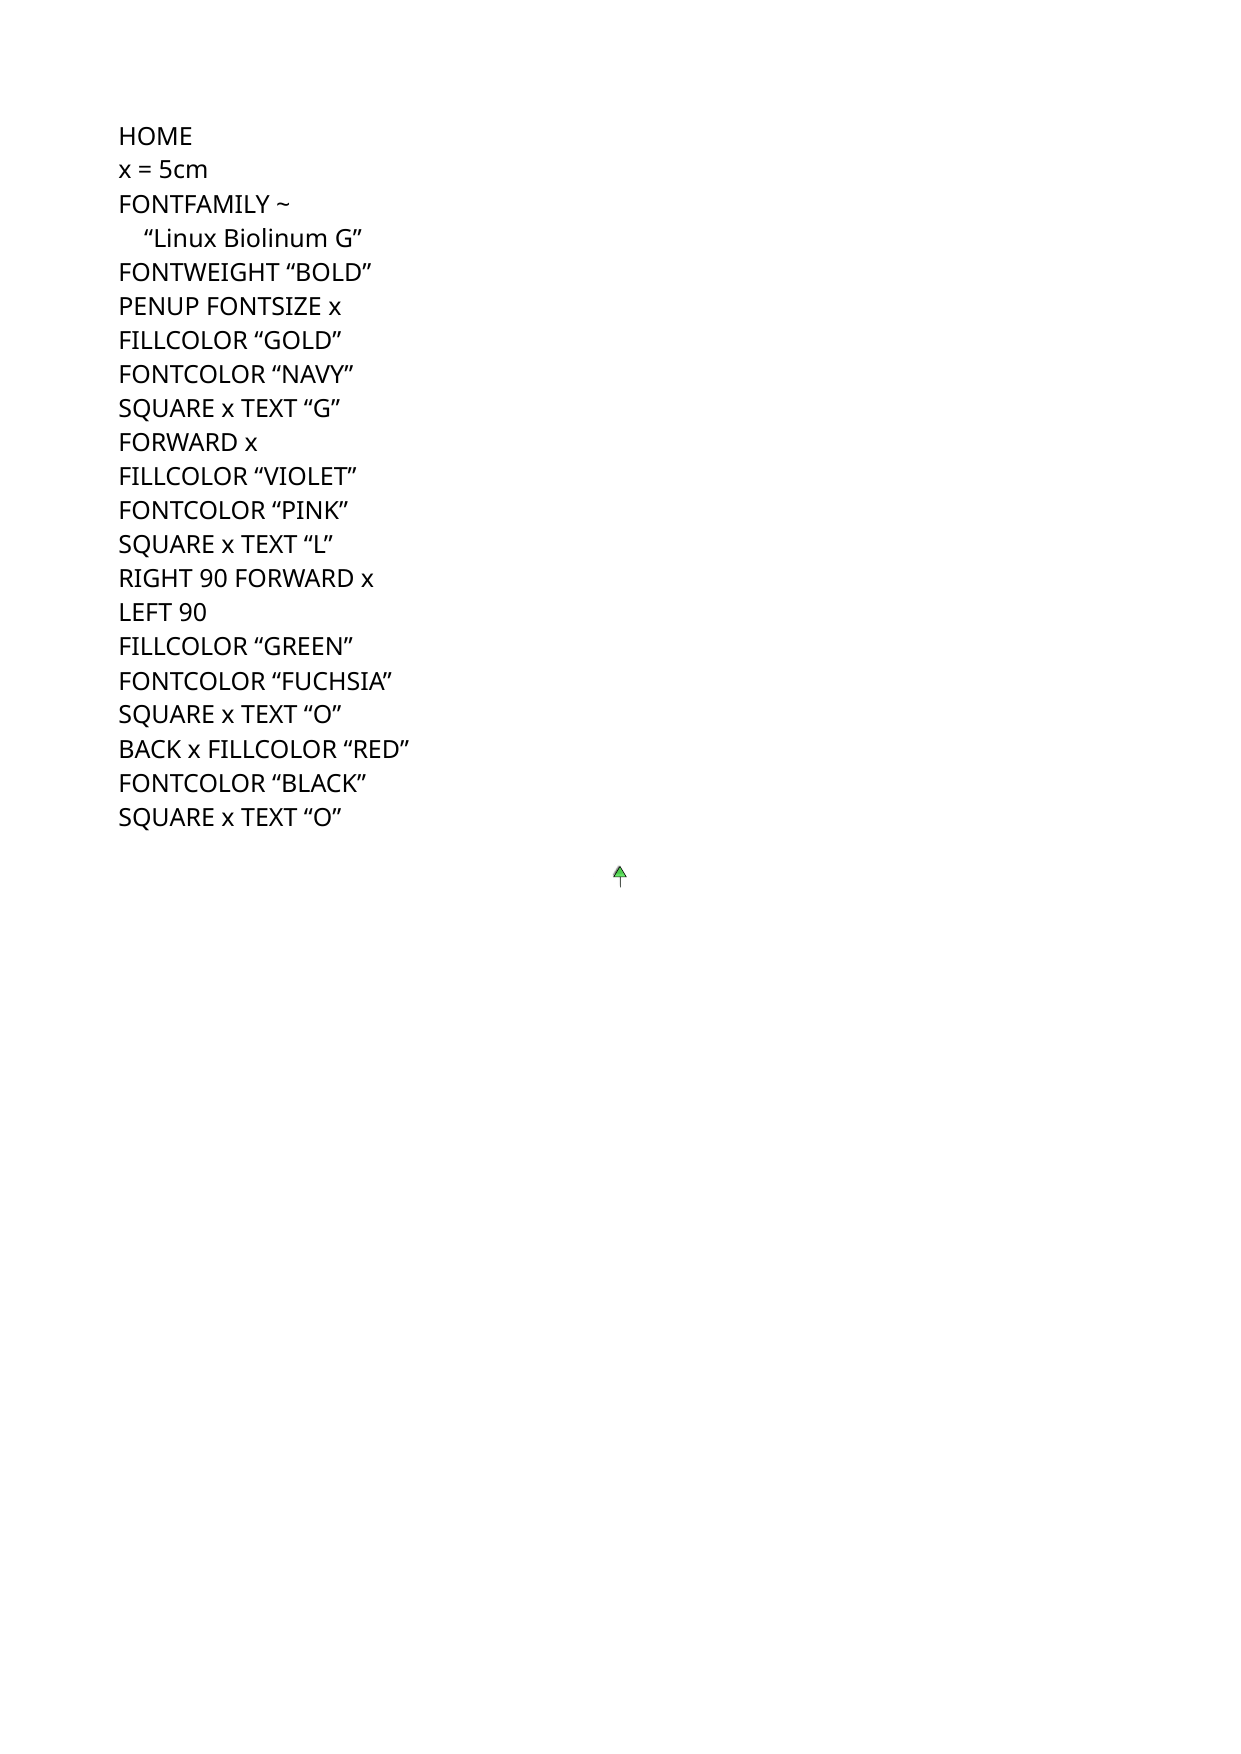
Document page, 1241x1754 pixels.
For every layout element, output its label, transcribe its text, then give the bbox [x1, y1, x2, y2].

text FONTCOLOR “NAVY” [118, 357, 1122, 391]
text x = 5cm [118, 152, 1122, 186]
text FILLCOLOR “GOLD” [118, 322, 1122, 357]
text FONTCOLOR “FUCHSIA” [118, 663, 1122, 697]
text FORWARD x [118, 425, 1122, 459]
text FONTCOLOR “PINK” [118, 493, 1122, 527]
text SQUARE x TEXT “O” [118, 697, 1122, 731]
text SQUARE x TEXT “O” [118, 799, 1122, 833]
text “Linux Biolinum G” [118, 220, 1122, 254]
text FONTWEIGHT “BOLD” [118, 254, 1122, 288]
text FILLCOLOR “VIOLET” [118, 459, 1122, 493]
text FONTFAMILY ~ [118, 186, 1122, 220]
text BACK x FILLCOLOR “RED” [118, 731, 1122, 765]
text FONTCOLOR “BLACK” [118, 765, 1122, 799]
text RIGHT 90 FORWARD x [118, 561, 1122, 595]
text SQUARE x TEXT “G” [118, 391, 1122, 425]
text HOME [118, 118, 1122, 152]
text PENUP FONTSIZE x [118, 288, 1122, 322]
text SQUARE x TEXT “L” [118, 527, 1122, 561]
text FILLCOLOR “GREEN” [118, 629, 1122, 663]
text LEFT 90 [118, 595, 1122, 629]
